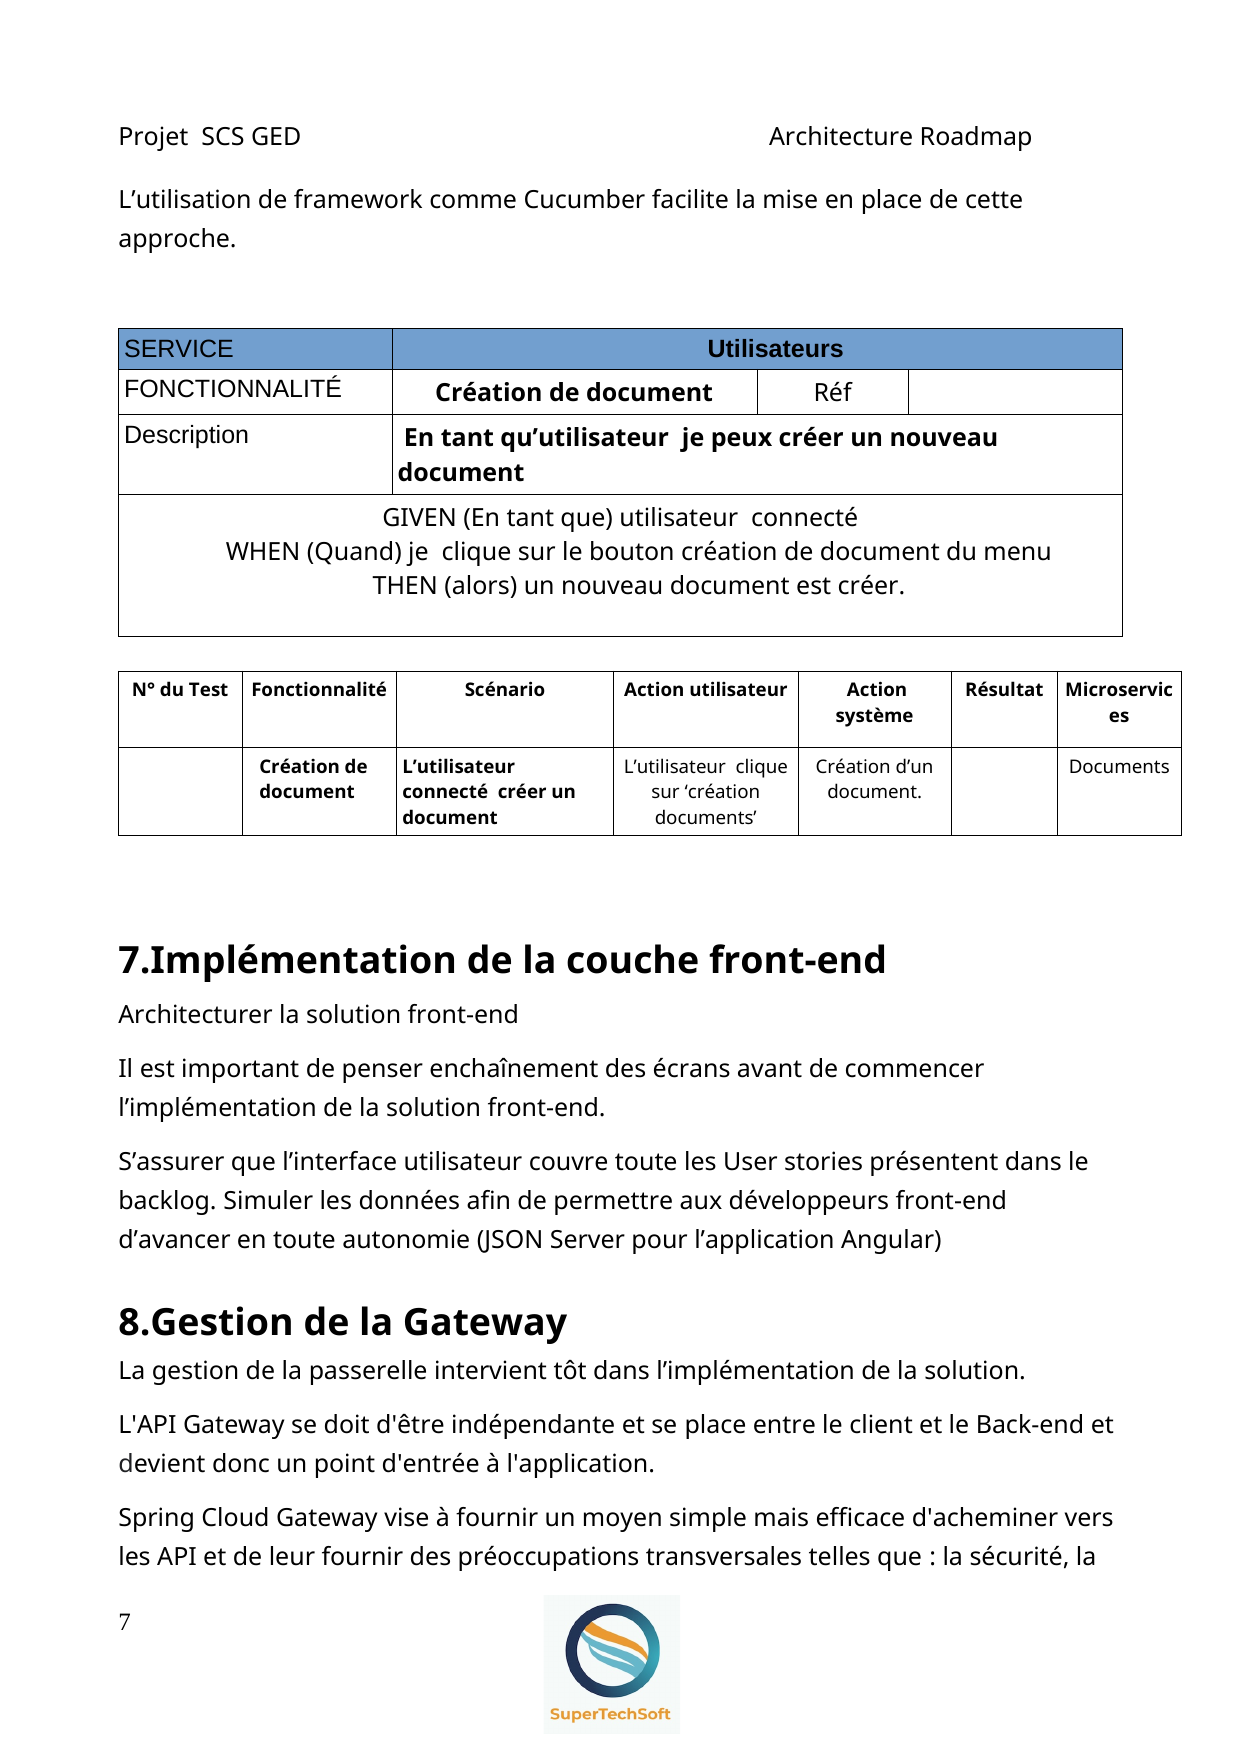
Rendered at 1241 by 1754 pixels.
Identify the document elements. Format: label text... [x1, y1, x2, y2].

table_cell L’utilisateur clique sur ‘création documents’ [614, 748, 798, 835]
text La gestion de la passerelle intervient tôt dans l’implémentation de la solution. [118, 1353, 1122, 1387]
table_cell [952, 748, 1057, 835]
table_header Action utilisateur [614, 672, 798, 747]
table_header Résultat [952, 672, 1057, 747]
table_header Action système [799, 672, 951, 747]
table_cell En tant qu’utilisateur je peux créer un nouveau document [393, 415, 1122, 494]
table_cell [909, 370, 1122, 414]
table_header N° du Test [119, 672, 242, 747]
table_cell Création de document [243, 748, 396, 835]
table_cell Création de document [393, 370, 757, 414]
table_cell GIVEN (En tant que) utilisateur connecté WHEN (Quand) je clique sur le bouton création de document du menu THEN (alors) un nouveau document est créer. [119, 495, 1122, 636]
text Architecturer la solution front-end [118, 997, 1122, 1031]
text L'API Gateway se doit d'être indépendante et se place entre le client et le Back-end et devient donc un point d'entrée à l'application. [118, 1406, 1122, 1479]
table_header Utilisateurs [393, 329, 1122, 369]
table_cell Création d’un document. [799, 748, 951, 835]
subtitle 8.Gestion de la Gateway [118, 1295, 1122, 1346]
text L’utilisation de framework comme Cucumber facilite la mise en place de cette approche. [118, 182, 1122, 255]
table_cell L’utilisateur connecté créer un document [397, 748, 613, 835]
table_cell Documents [1058, 748, 1181, 835]
text Il est important de penser enchaînement des écrans avant de commencer l’implémentation de la solution front-end. [118, 1051, 1122, 1124]
table_cell Réf [758, 370, 908, 414]
picture [543, 1595, 681, 1734]
subtitle 7.Implémentation de la couche front-end [118, 934, 1122, 985]
table_cell Description [119, 415, 392, 494]
text Spring Cloud Gateway vise à fournir un moyen simple mais efficace d'acheminer vers les API et de leur fournir des préoccupations transversales telles que : la sécurité, la [118, 1499, 1122, 1572]
table_header SERVICE [119, 329, 392, 369]
table_header Microservices [1058, 672, 1181, 747]
table_cell [119, 748, 242, 835]
table_cell FONCTIONNALITÉ [119, 370, 392, 414]
table_header Scénario [397, 672, 613, 747]
table_header Fonctionnalité [243, 672, 396, 747]
text S’assurer que l’interface utilisateur couvre toute les User stories présentent dans le backlog. Simuler les données afin de permettre aux développeurs front-end d’avancer en toute autonomie (JSON Server pour l’application Angular) [118, 1144, 1122, 1256]
